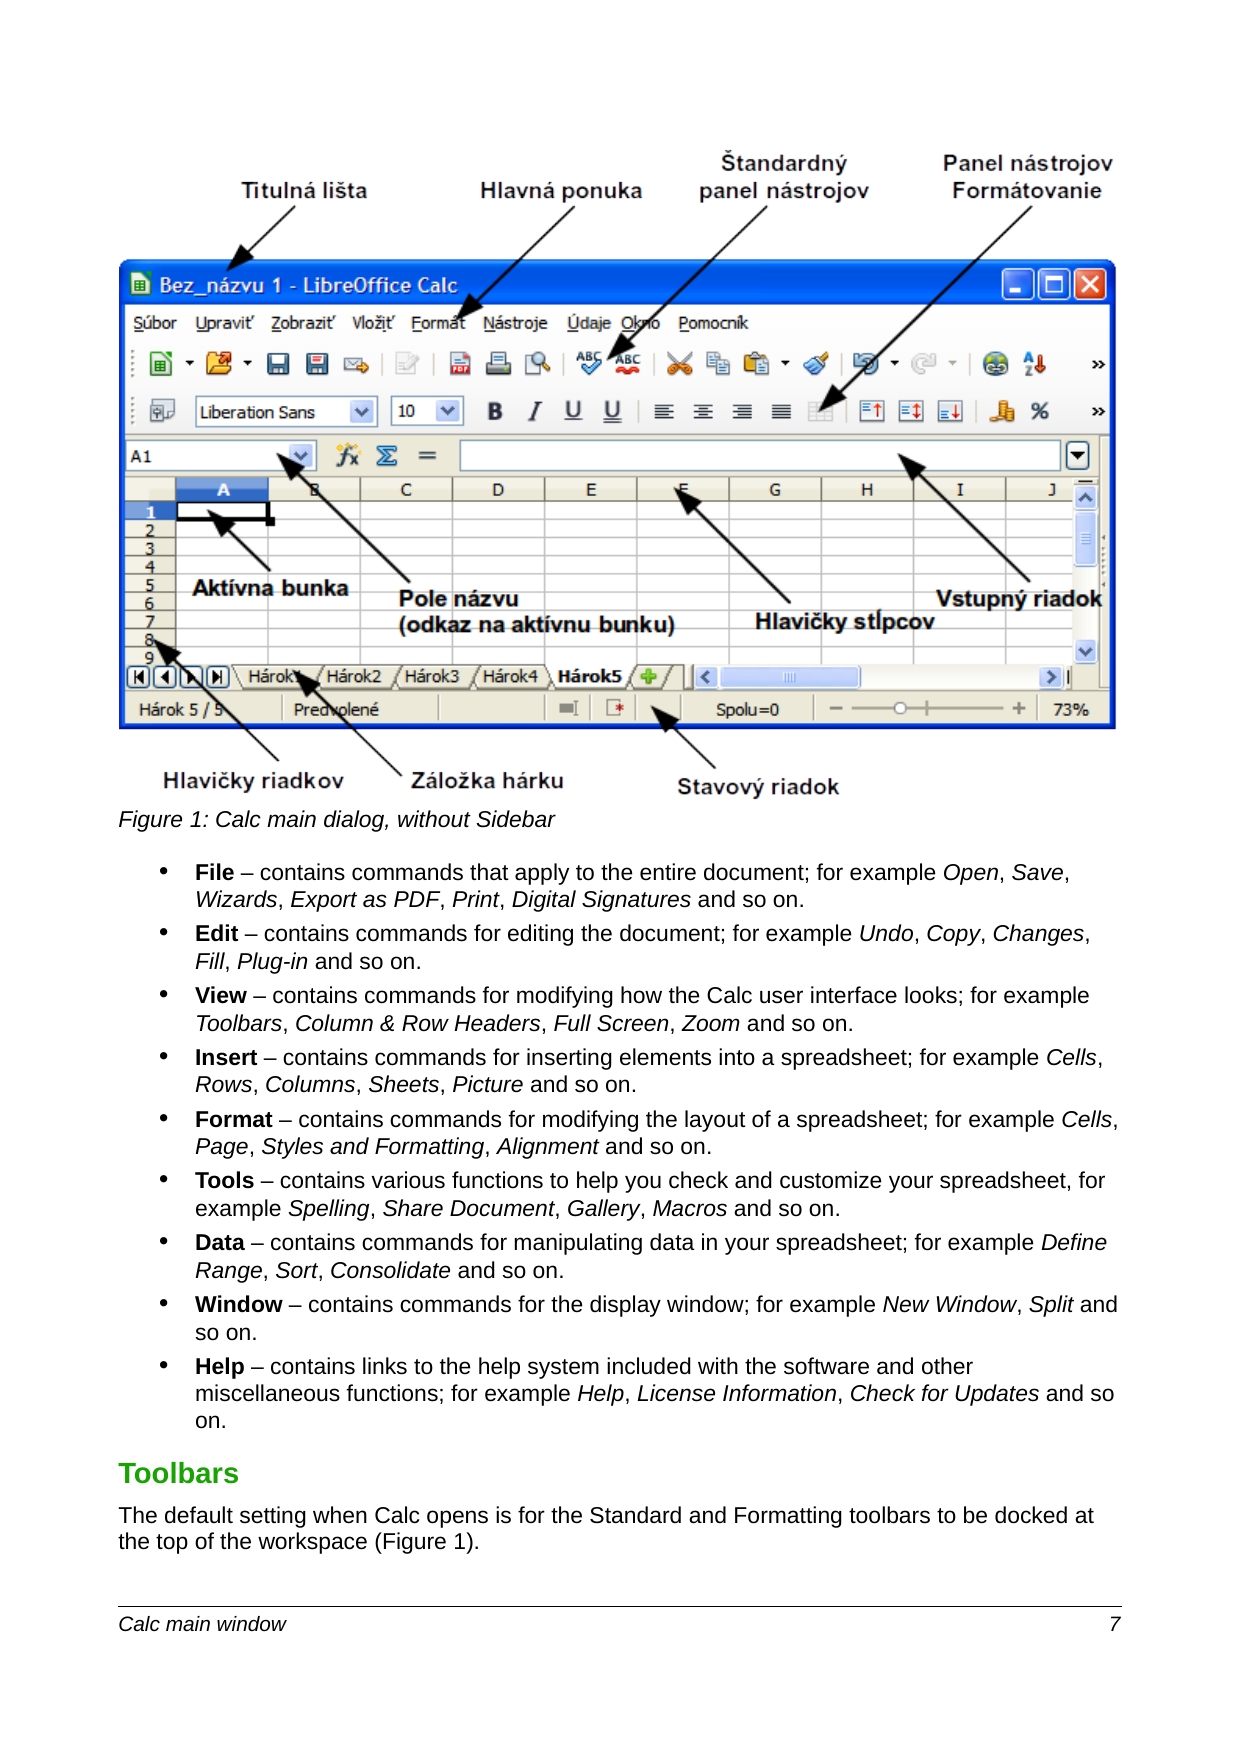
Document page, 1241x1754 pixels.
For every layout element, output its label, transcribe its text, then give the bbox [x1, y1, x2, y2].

list View – contains commands for modifying how the Calc user interface looks; for example Toolbars, Column & Row Headers, Full Screen, Zoom and so on. [156, 980, 1122, 1036]
list Format – contains commands for modifying the layout of a spreadsheet; for example Cells, Page, Styles and Formatting, Alignment and so on. [156, 1104, 1122, 1159]
text Figure 1: Calc main dialog, without Sidebar [118, 151, 1122, 833]
subtitle Toolbars [118, 1456, 1122, 1489]
list Edit – contains commands for editing the document; for example Undo, Copy, Changes, Fill, Plug-in and so on. [156, 919, 1122, 974]
picture [119, 144, 1122, 807]
list Tools – contains various functions to help you check and customize your spreadsheet, for example Spelling, Share Document, Gallery, Macros and so on. [156, 1166, 1122, 1221]
text The default setting when Calc opens is for the Standard and Formatting toolbars to be docked at the top of the workspace (Figure 1). [118, 1502, 1122, 1554]
list Data – contains commands for manipulating data in your spreadsheet; for example Define Range, Sort, Consolidate and so on. [156, 1227, 1122, 1283]
list File – contains commands that apply to the entire document; for example Open, Save, Wizards, Export as PDF, Print, Digital Signatures and so on. [156, 857, 1122, 912]
list Help – contains links to the help system included with the software and other miscellaneous functions; for example Help, License Information, Check for Updates and so on. [156, 1351, 1122, 1433]
list Window – contains commands for the display window; for example New Window, Split and so on. [156, 1289, 1122, 1345]
list Insert – contains commands for inserting elements into a spreadsheet; for example Cells, Rows, Columns, Sheets, Picture and so on. [156, 1042, 1122, 1098]
